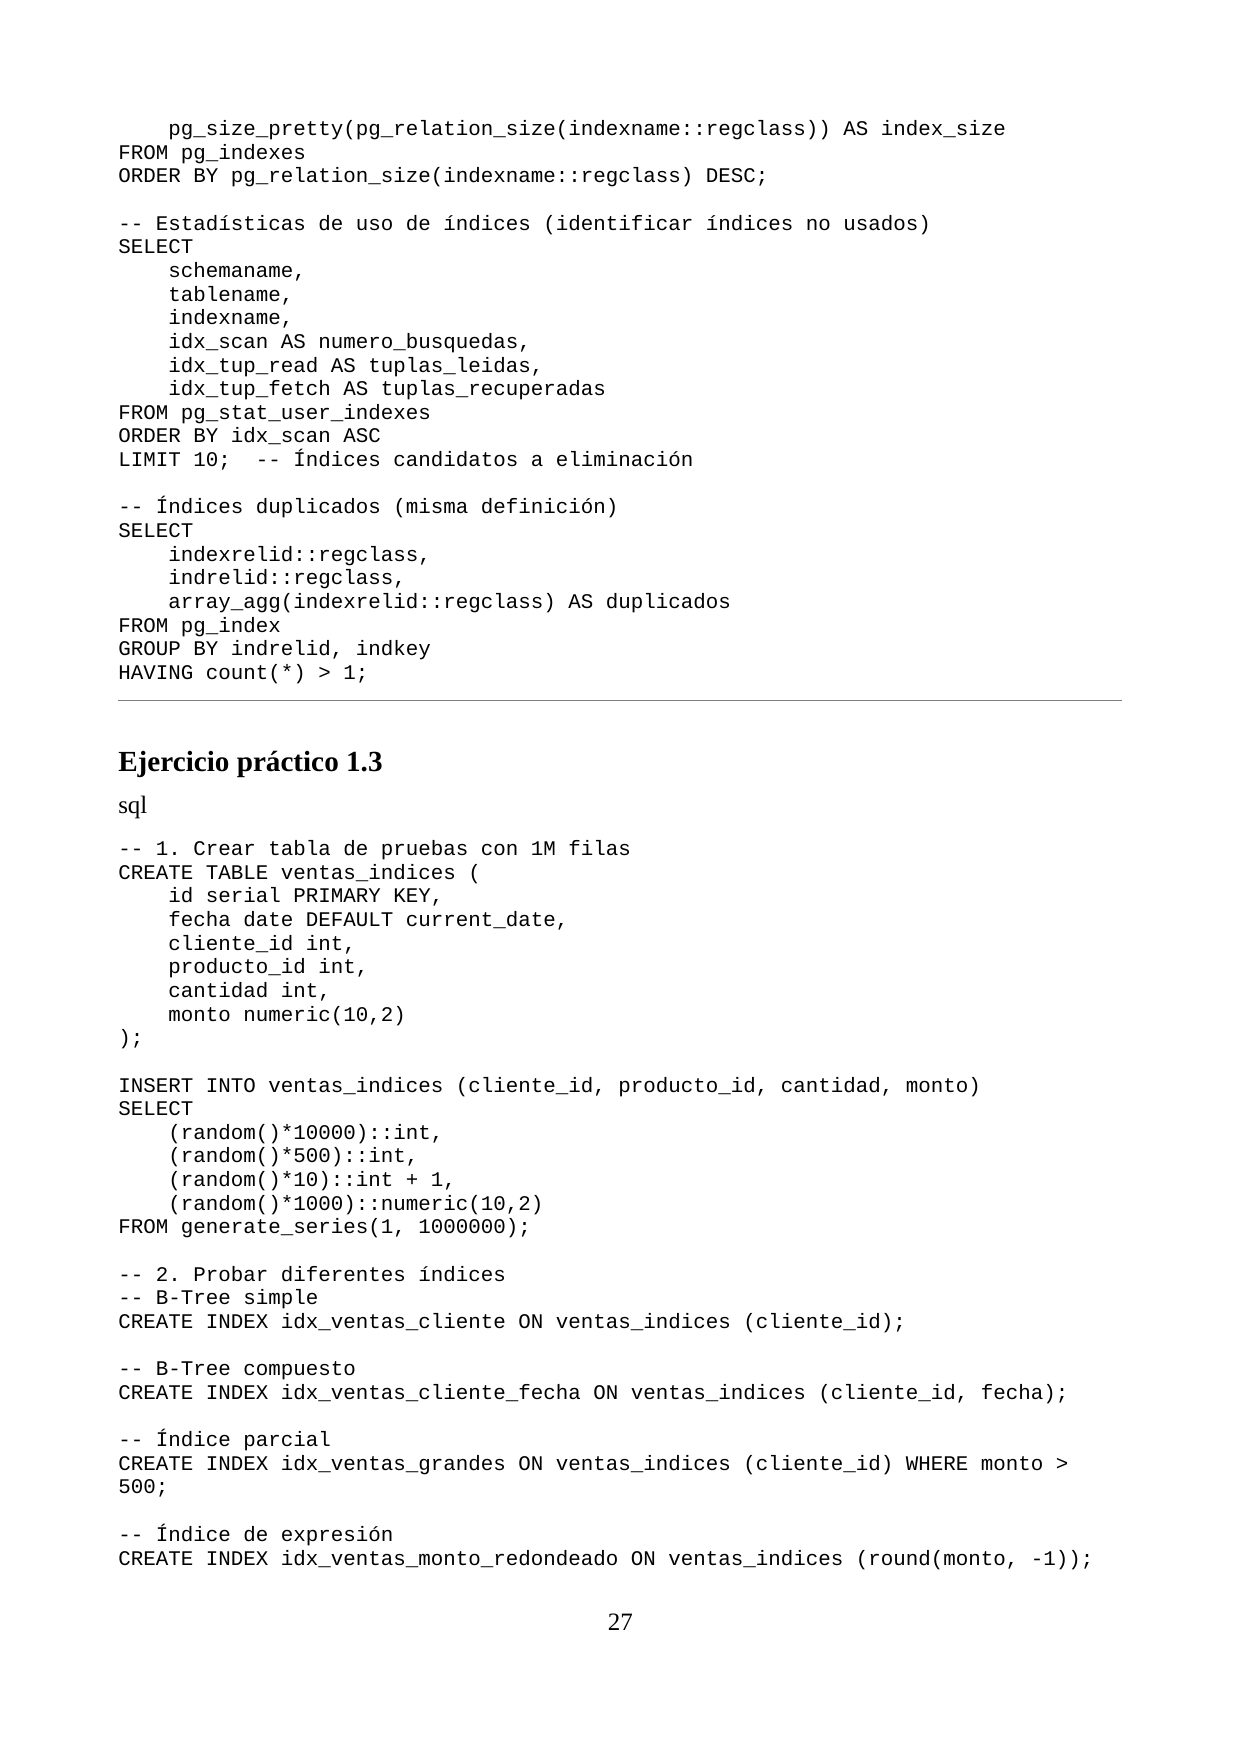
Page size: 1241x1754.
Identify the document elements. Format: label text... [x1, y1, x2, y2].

text producto_id int, [118, 956, 1122, 980]
text pg_size_pretty(pg_relation_size(indexname::regclass)) AS index_size [118, 118, 1122, 142]
text FROM generate_series(1, 1000000); [118, 1216, 1122, 1240]
text FROM pg_indexes [118, 142, 1122, 165]
text cantidad int, [118, 980, 1122, 1004]
text (random()*500)::int, [118, 1146, 1122, 1169]
text ORDER BY pg_relation_size(indexname::regclass) DESC; [118, 165, 1122, 189]
text tablename, [118, 284, 1122, 307]
text indrelid::regclass, [118, 567, 1122, 591]
text CREATE INDEX idx_ventas_cliente_fecha ON ventas_indices (cliente_id, fecha); [118, 1382, 1122, 1406]
text -- 1. Crear tabla de pruebas con 1M filas [118, 838, 1122, 862]
text HAVING count(*) > 1; [118, 662, 1122, 686]
text -- B-Tree simple [118, 1287, 1122, 1311]
text -- Índice parcial [118, 1429, 1122, 1453]
text -- 2. Probar diferentes índices [118, 1264, 1122, 1287]
text SELECT [118, 1098, 1122, 1122]
text GROUP BY indrelid, indkey [118, 638, 1122, 662]
text idx_tup_fetch AS tuplas_recuperadas [118, 378, 1122, 402]
text CREATE INDEX idx_ventas_grandes ON ventas_indices (cliente_id) WHERE monto > 500; [118, 1453, 1122, 1500]
text ); [118, 1027, 1122, 1051]
text -- Estadísticas de uso de índices (identificar índices no usados) [118, 213, 1122, 236]
text FROM pg_stat_user_indexes [118, 402, 1122, 426]
text fecha date DEFAULT current_date, [118, 909, 1122, 933]
text (random()*10000)::int, [118, 1122, 1122, 1146]
text sql [118, 791, 1122, 819]
text LIMIT 10; -- Índices candidatos a eliminación [118, 449, 1122, 473]
text indexname, [118, 307, 1122, 331]
text CREATE TABLE ventas_indices ( [118, 862, 1122, 885]
text (random()*1000)::numeric(10,2) [118, 1193, 1122, 1216]
text indexrelid::regclass, [118, 544, 1122, 567]
text cliente_id int, [118, 933, 1122, 956]
subtitle Ejercicio práctico 1.3 [118, 744, 1122, 778]
text id serial PRIMARY KEY, [118, 885, 1122, 909]
text schemaname, [118, 260, 1122, 284]
text CREATE INDEX idx_ventas_cliente ON ventas_indices (cliente_id); [118, 1311, 1122, 1335]
text -- B-Tree compuesto [118, 1358, 1122, 1382]
text FROM pg_index [118, 615, 1122, 638]
text -- Índice de expresión [118, 1524, 1122, 1547]
text CREATE INDEX idx_ventas_monto_redondeado ON ventas_indices (round(monto, -1)); [118, 1547, 1122, 1571]
text idx_tup_read AS tuplas_leidas, [118, 354, 1122, 378]
text (random()*10)::int + 1, [118, 1169, 1122, 1193]
text -- Índices duplicados (misma definición) [118, 496, 1122, 520]
text INSERT INTO ventas_indices (cliente_id, producto_id, cantidad, monto) [118, 1074, 1122, 1098]
text array_agg(indexrelid::regclass) AS duplicados [118, 591, 1122, 615]
text ORDER BY idx_scan ASC [118, 426, 1122, 449]
text idx_scan AS numero_busquedas, [118, 331, 1122, 354]
text SELECT [118, 520, 1122, 544]
text monto numeric(10,2) [118, 1004, 1122, 1027]
text SELECT [118, 236, 1122, 260]
